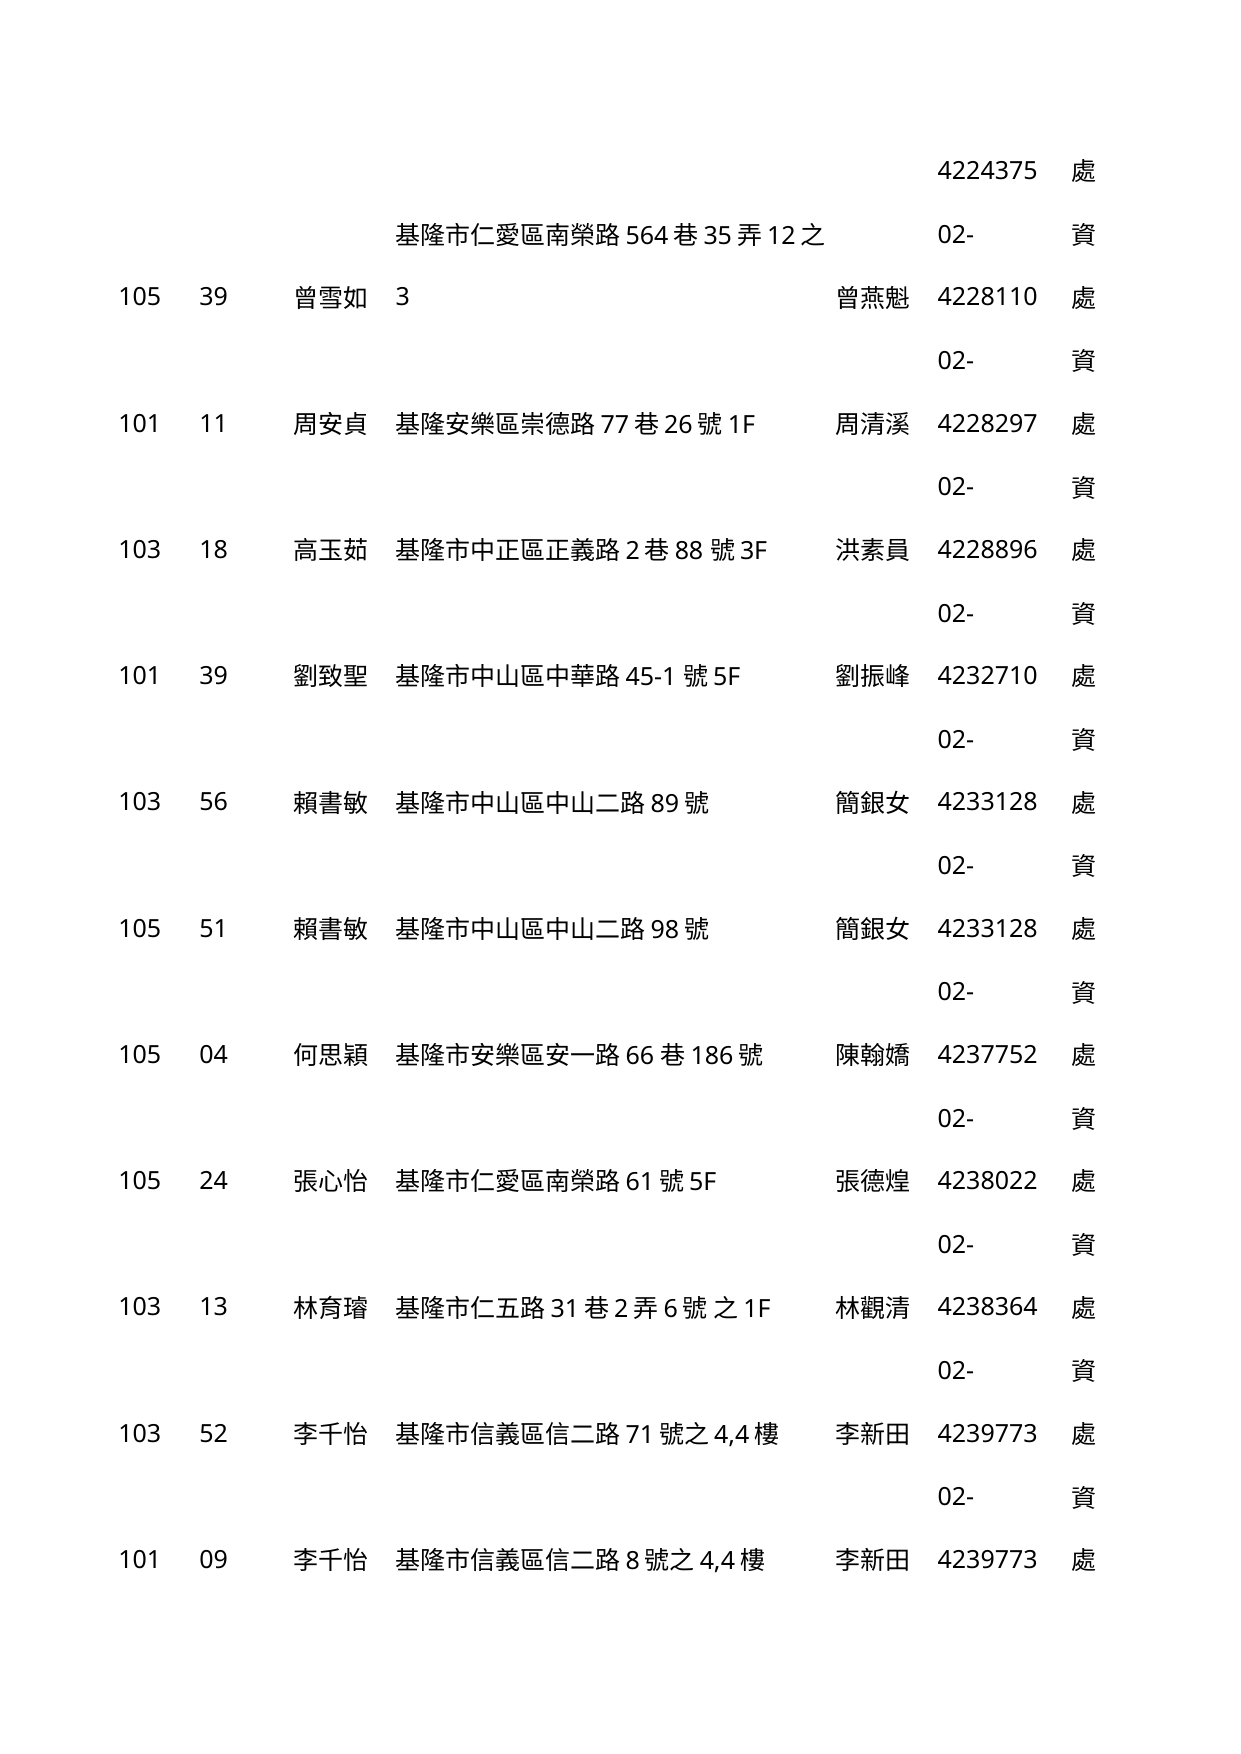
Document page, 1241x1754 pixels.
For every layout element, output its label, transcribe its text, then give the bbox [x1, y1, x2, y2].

table_cell 基隆市仁愛區南榮路61號5F [394, 1075, 834, 1201]
table_cell 林育璿 [292, 1201, 394, 1327]
table_cell 02-4228297 [936, 317, 1070, 443]
table_cell 02-4238364 [936, 1201, 1070, 1327]
table_cell 何思穎 [292, 948, 394, 1074]
table_cell [834, 127, 936, 191]
table_cell 02-4237752 [936, 948, 1070, 1074]
table_cell 39 [198, 570, 292, 696]
table_cell 李新田 [834, 1453, 936, 1579]
table_cell 02-4238022 [936, 1075, 1070, 1201]
table_cell 基隆市中正區正義路2巷88 號3F [394, 443, 834, 569]
table_cell 02-4232710 [936, 570, 1070, 696]
table_cell 資處 [1070, 570, 1122, 696]
table_cell 資處 [1070, 696, 1122, 822]
table_cell 資處 [1070, 822, 1122, 948]
table_cell 高玉茹 [292, 443, 394, 569]
table_cell 02-4239773 [936, 1327, 1070, 1453]
table_cell 52 [198, 1327, 292, 1453]
table_cell [118, 127, 198, 191]
table_cell 13 [198, 1201, 292, 1327]
table_cell 18 [198, 443, 292, 569]
table_cell 基隆市安樂區安一路66 巷186號 [394, 948, 834, 1074]
table_cell 11 [198, 317, 292, 443]
table_cell [394, 127, 834, 191]
table_cell 劉振峰 [834, 570, 936, 696]
table_cell [198, 127, 292, 191]
table_cell 02-4239773 [936, 1453, 1070, 1579]
table_cell 李新田 [834, 1327, 936, 1453]
table_cell 基隆市中山區中華路45-1 號5F [394, 570, 834, 696]
table_cell 51 [198, 822, 292, 948]
table_cell 基隆市信義區信二路8號之4,4樓 [394, 1453, 834, 1579]
table_cell 101 [118, 1453, 198, 1579]
table_cell 資處 [1070, 191, 1122, 317]
table_cell 103 [118, 696, 198, 822]
table_cell 39 [198, 191, 292, 317]
table_cell 4224375 [936, 127, 1070, 191]
table_cell 56 [198, 696, 292, 822]
table_cell [292, 127, 394, 191]
table_cell 資處 [1070, 317, 1122, 443]
table_cell 資處 [1070, 443, 1122, 569]
table_cell 陳翰嬌 [834, 948, 936, 1074]
table_cell 資處 [1070, 1327, 1122, 1453]
table_cell 103 [118, 1327, 198, 1453]
table_cell 林觀清 [834, 1201, 936, 1327]
table_cell 24 [198, 1075, 292, 1201]
table_cell 周安貞 [292, 317, 394, 443]
table_cell 基隆市中山區中山二路89號 [394, 696, 834, 822]
table_cell 張德煌 [834, 1075, 936, 1201]
table_cell 張心怡 [292, 1075, 394, 1201]
table_cell 賴書敏 [292, 696, 394, 822]
table_cell 103 [118, 1201, 198, 1327]
table_cell 105 [118, 822, 198, 948]
table_cell 09 [198, 1453, 292, 1579]
table_cell 基隆市仁五路31巷2弄6號 之1F [394, 1201, 834, 1327]
table_cell 處 [1070, 127, 1122, 191]
table_cell 02-4233128 [936, 696, 1070, 822]
table_cell 103 [118, 443, 198, 569]
table_cell 資處 [1070, 1453, 1122, 1579]
table_cell 02-4228110 [936, 191, 1070, 317]
table_cell 李千怡 [292, 1327, 394, 1453]
table_cell 洪素員 [834, 443, 936, 569]
table_cell 曾雪如 [292, 191, 394, 317]
table_cell 曾燕魁 [834, 191, 936, 317]
table_cell 02-4228896 [936, 443, 1070, 569]
table_cell 基隆市仁愛區南榮路564巷35弄12之3 [394, 191, 834, 317]
table_cell 基隆安樂區崇德路77巷26號1F [394, 317, 834, 443]
table_cell 04 [198, 948, 292, 1074]
table_cell 賴書敏 [292, 822, 394, 948]
table_cell 簡銀女 [834, 696, 936, 822]
table_cell 資處 [1070, 948, 1122, 1074]
table_cell 02-4233128 [936, 822, 1070, 948]
table_cell 簡銀女 [834, 822, 936, 948]
table_cell 基隆市信義區信二路71號之4,4樓 [394, 1327, 834, 1453]
table_cell 劉致聖 [292, 570, 394, 696]
table_cell 105 [118, 191, 198, 317]
table_cell 周清溪 [834, 317, 936, 443]
table_cell 資處 [1070, 1075, 1122, 1201]
table_cell 101 [118, 570, 198, 696]
table_cell 李千怡 [292, 1453, 394, 1579]
table_cell 101 [118, 317, 198, 443]
table_cell 105 [118, 948, 198, 1074]
table_cell 資處 [1070, 1201, 1122, 1327]
table_cell 基隆市中山區中山二路98號 [394, 822, 834, 948]
table_cell 105 [118, 1075, 198, 1201]
